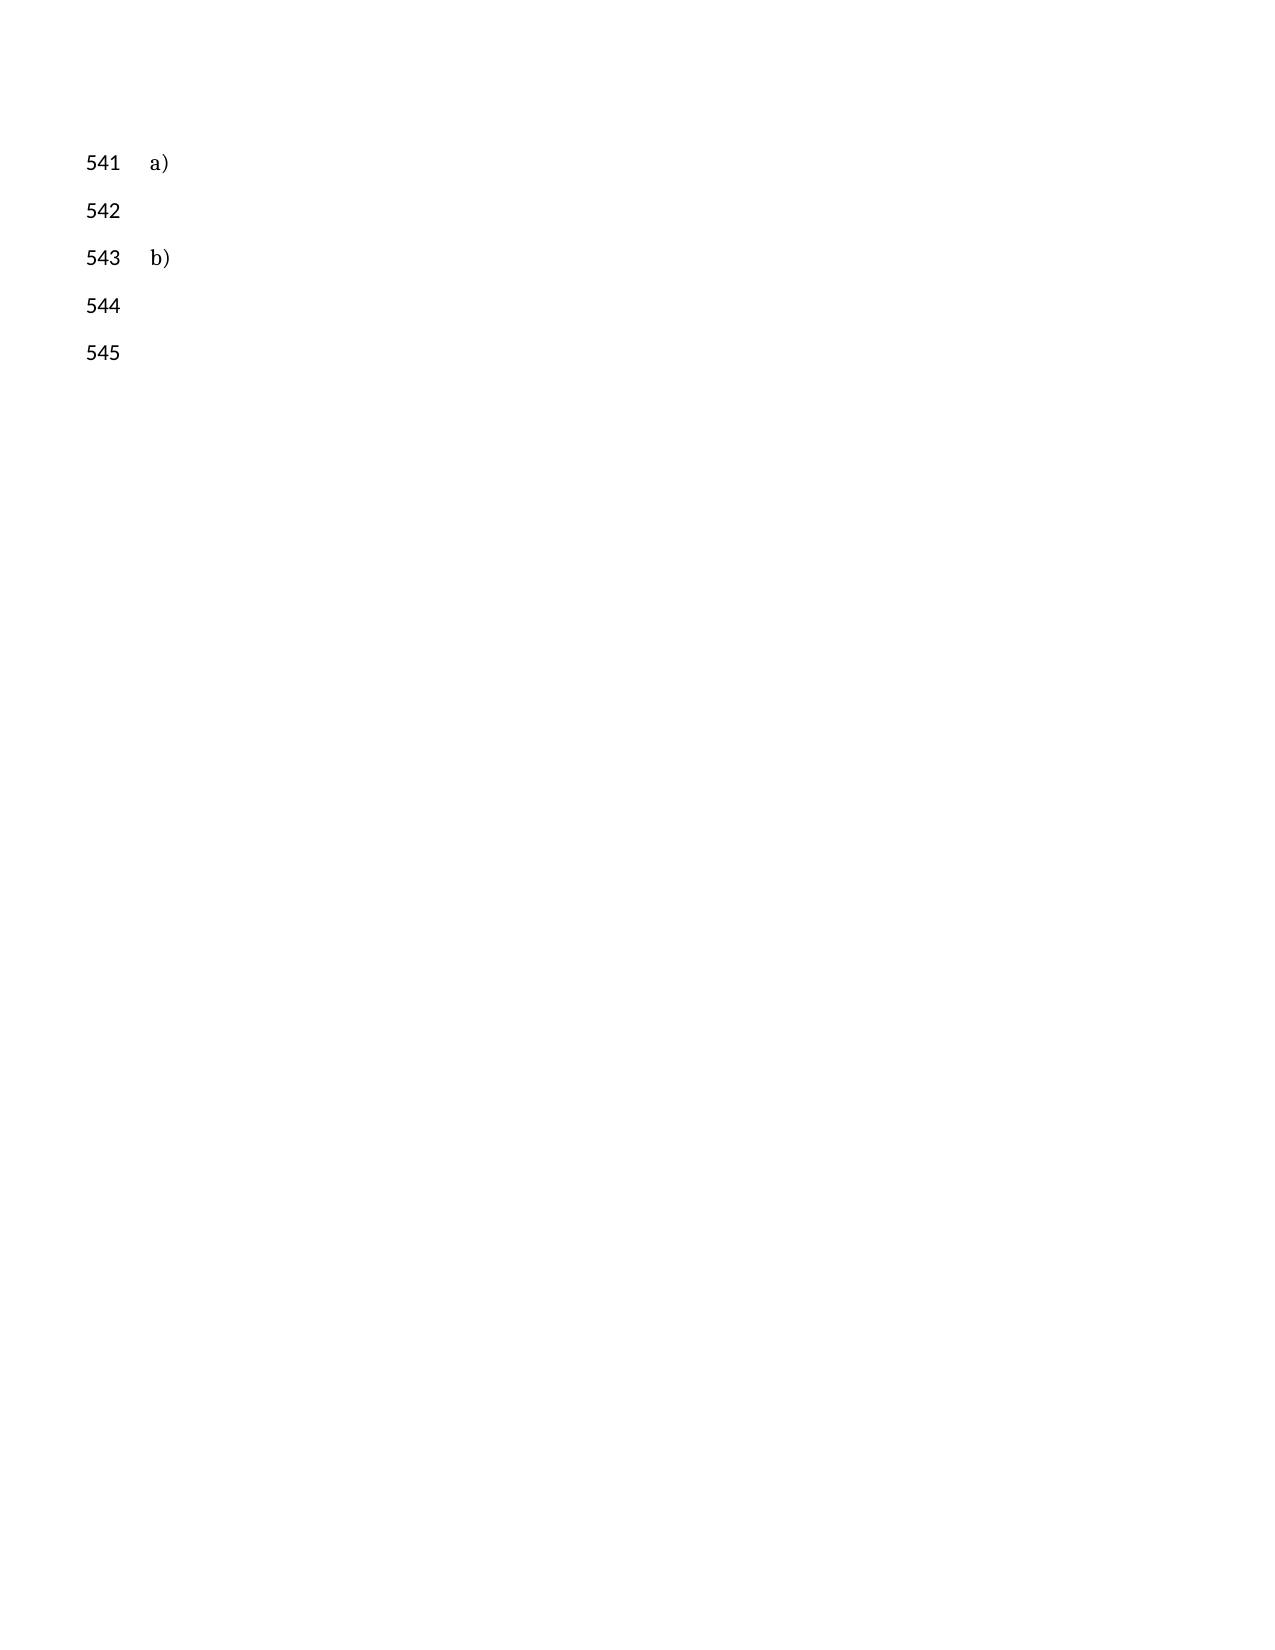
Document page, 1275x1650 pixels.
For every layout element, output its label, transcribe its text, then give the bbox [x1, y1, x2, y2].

text b) [150, 244, 1125, 271]
text a) [150, 150, 1125, 176]
